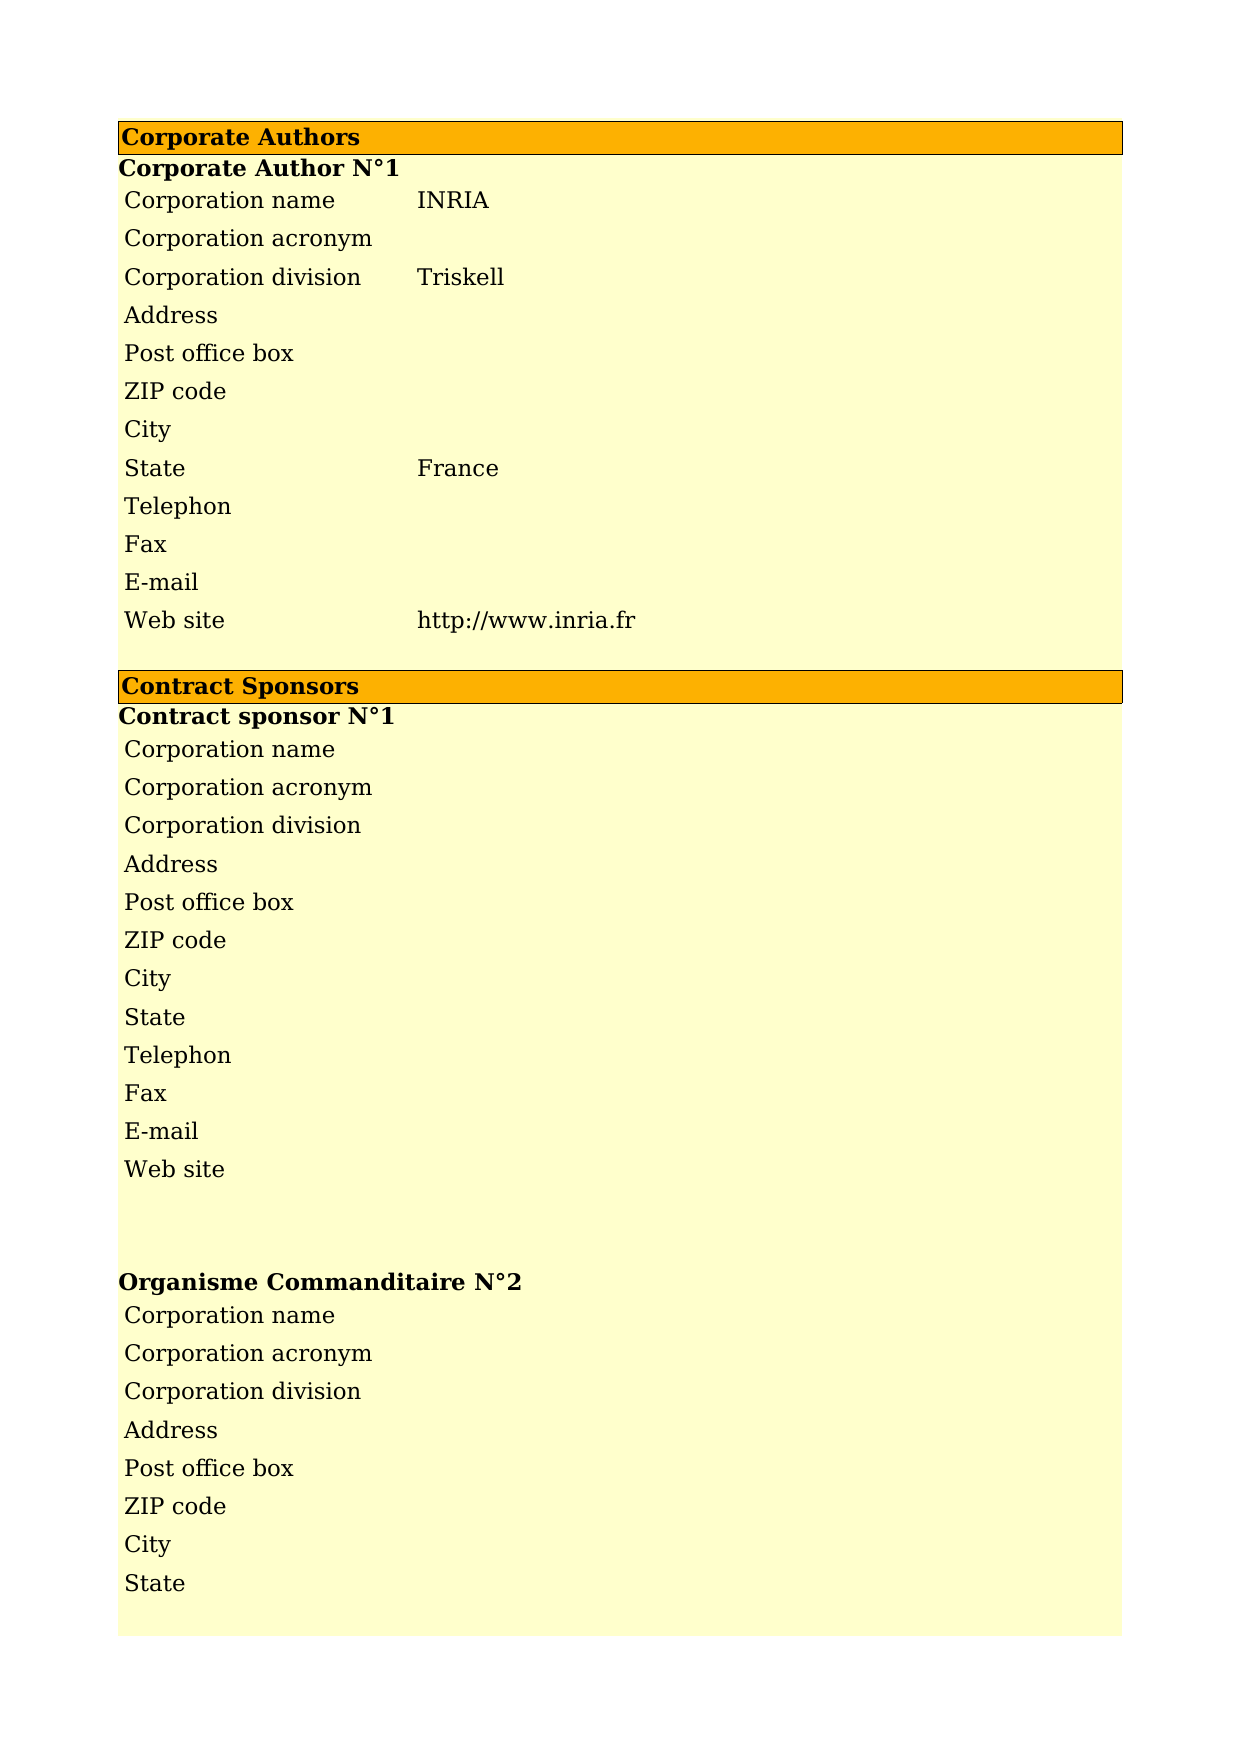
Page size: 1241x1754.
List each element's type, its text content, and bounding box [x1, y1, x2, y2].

table_cell [411, 960, 1122, 998]
table_cell Post office box [118, 883, 411, 921]
table_cell [411, 883, 1122, 921]
table_header Corporation name [118, 1296, 411, 1334]
table_cell Corporation division [118, 258, 411, 296]
table_cell [411, 807, 1122, 845]
table_cell [411, 373, 1122, 411]
table_cell [411, 487, 1122, 526]
table_cell [411, 1151, 1122, 1189]
table_cell [411, 1449, 1122, 1487]
table_cell Address [118, 1411, 411, 1449]
text Organisme Commanditaire N°2 [118, 1269, 1122, 1296]
table_cell Post office box [118, 1449, 411, 1487]
table_cell [411, 564, 1122, 602]
table_cell [411, 220, 1122, 258]
table_header Corporation name [118, 181, 411, 220]
table_cell ZIP code [118, 373, 411, 411]
table_cell [411, 334, 1122, 373]
table_cell [411, 1526, 1122, 1564]
table_cell Corporation acronym [118, 1335, 411, 1373]
table_cell France [411, 449, 1122, 487]
table_cell Telephon [118, 1036, 411, 1074]
text Corporate Authors [119, 122, 1122, 154]
table_cell State [118, 1564, 411, 1602]
table_cell State [118, 998, 411, 1036]
table_header INRIA [411, 181, 1122, 220]
table_cell ZIP code [118, 921, 411, 960]
text Contract sponsor N°1 [118, 704, 1122, 730]
table_cell http://www.inria.fr [411, 602, 1122, 640]
table_cell Corporation division [118, 807, 411, 845]
table_cell City [118, 960, 411, 998]
table_cell City [118, 411, 411, 449]
table_cell [411, 998, 1122, 1036]
text Contract Sponsors [119, 671, 1122, 703]
table_cell Web site [118, 602, 411, 640]
table_cell Triskell [411, 258, 1122, 296]
table_cell Corporation acronym [118, 769, 411, 807]
text Corporate Author N°1 [118, 155, 1122, 181]
table_cell State [118, 449, 411, 487]
table_cell Corporation acronym [118, 220, 411, 258]
table_cell [411, 1074, 1122, 1113]
table_cell [411, 1036, 1122, 1074]
table_cell ZIP code [118, 1488, 411, 1526]
table_cell E-mail [118, 564, 411, 602]
table_cell [411, 1411, 1122, 1449]
table_header [411, 1296, 1122, 1334]
table_cell [411, 1335, 1122, 1373]
table_cell [411, 921, 1122, 960]
table_cell [411, 845, 1122, 883]
table_cell [411, 1373, 1122, 1411]
table_cell [411, 769, 1122, 807]
table_cell [411, 1488, 1122, 1526]
table_header [411, 730, 1122, 768]
table_cell Address [118, 296, 411, 334]
table_cell [411, 296, 1122, 334]
table_cell Fax [118, 1074, 411, 1113]
table_cell Telephon [118, 487, 411, 526]
table_cell [411, 526, 1122, 564]
table_cell City [118, 1526, 411, 1564]
table_cell [411, 1564, 1122, 1602]
table_cell Fax [118, 526, 411, 564]
table_cell Web site [118, 1151, 411, 1189]
table_cell E-mail [118, 1113, 411, 1151]
table_cell [411, 411, 1122, 449]
table_cell Corporation division [118, 1373, 411, 1411]
table_header Corporation name [118, 730, 411, 768]
table_cell [411, 1113, 1122, 1151]
table_cell Address [118, 845, 411, 883]
table_cell Post office box [118, 334, 411, 373]
